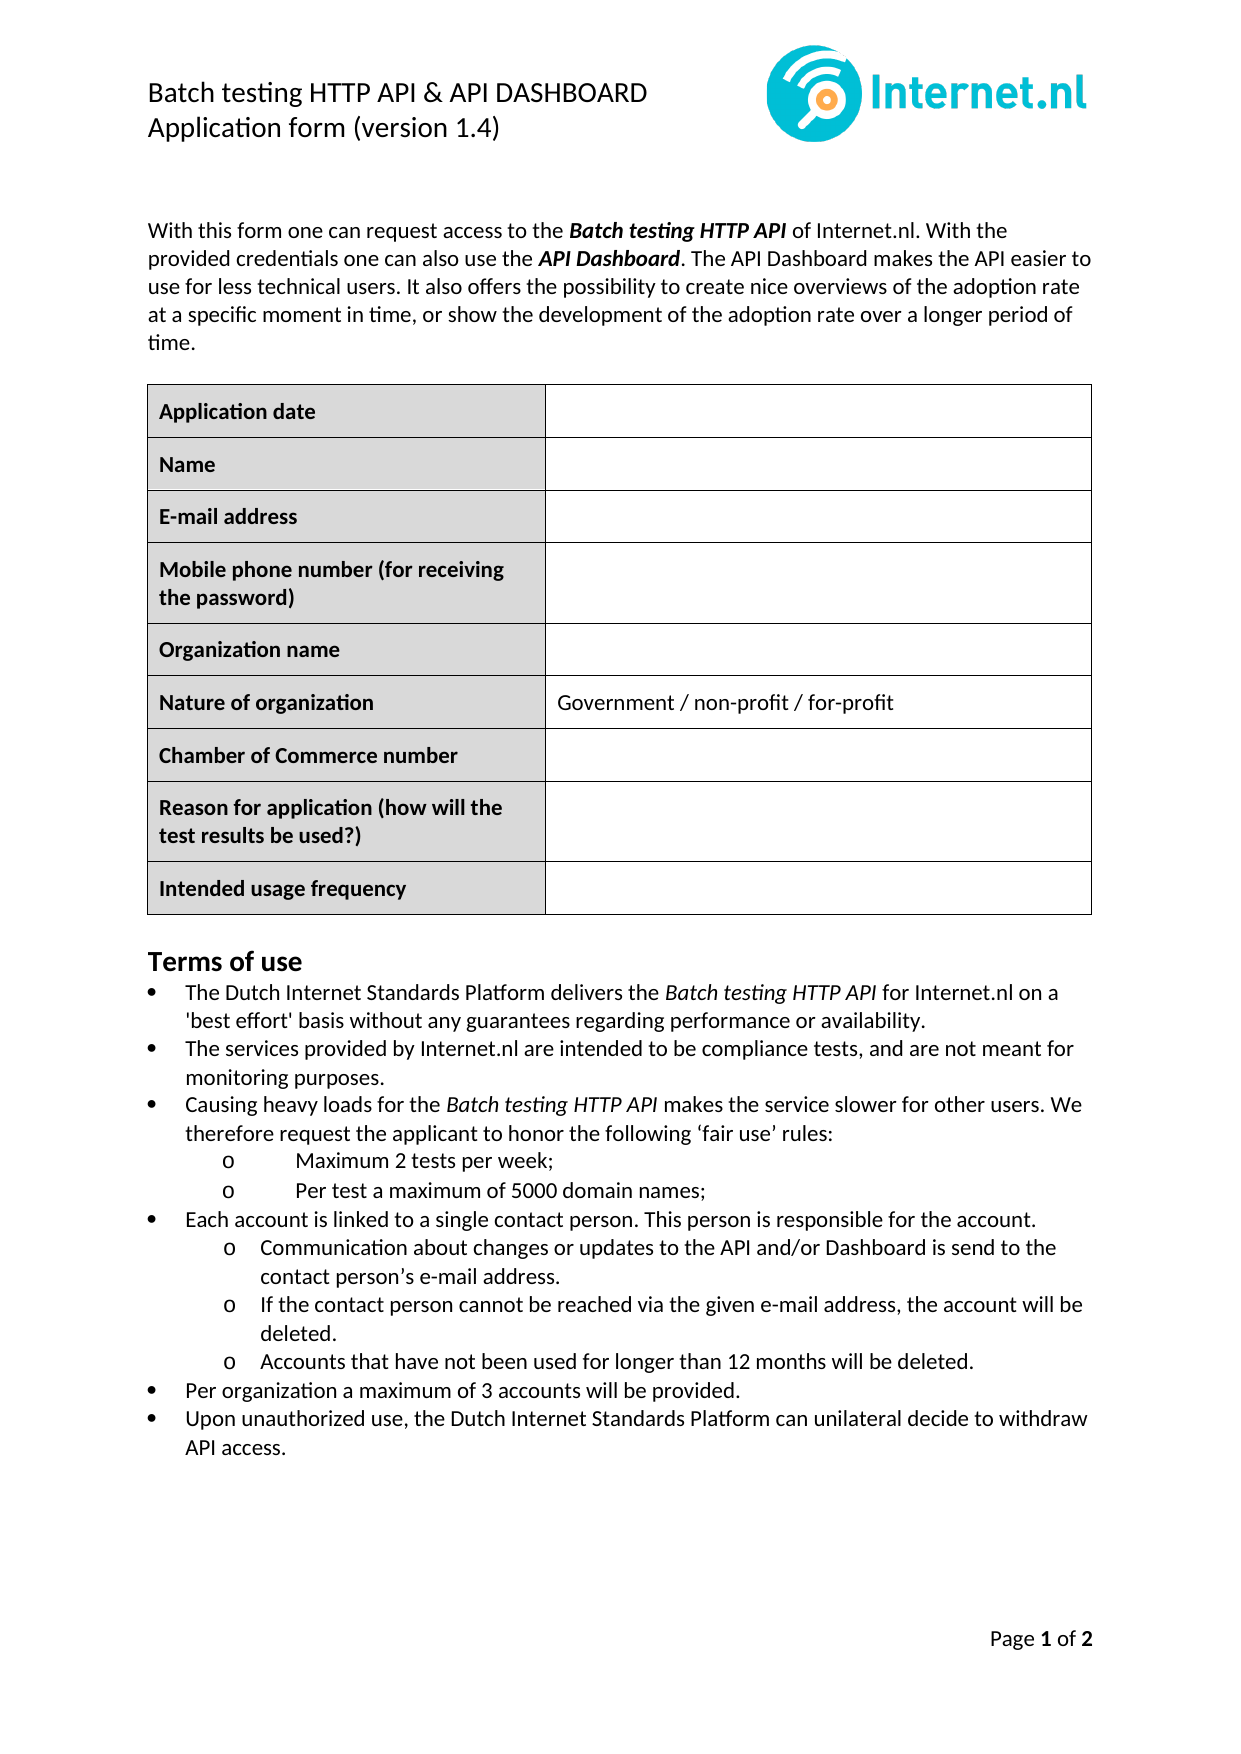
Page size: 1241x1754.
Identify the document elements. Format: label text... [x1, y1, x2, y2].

table_cell [546, 491, 1091, 542]
table_cell E-mail address [148, 491, 545, 542]
list Each account is linked to a single contact person. This person is responsible for the account. [148, 1205, 1093, 1233]
table_cell Government / non-profit / for-profit [546, 676, 1091, 728]
list Upon unauthorized use, the Dutch Internet Standards Platform can unilateral decide to withdraw API access. [148, 1404, 1093, 1461]
text With this form one can request access to the Batch testing HTTP API of Internet.nl. With the provided credentials one can also use the API Dashboard. The API Dashboard makes the API easier to use for less technical users. It also offers the possibility to create nice overviews of the adoption rate at a specific moment in time, or show the development of the adoption rate over a longer period of time. [148, 216, 1093, 356]
list Maximum 2 tests per week; [221, 1147, 1093, 1176]
table_cell [546, 862, 1091, 914]
list Causing heavy loads for the Batch testing HTTP API makes the service slower for other users. We therefore request the applicant to honor the following ‘fair use’ rules: [148, 1091, 1093, 1147]
list If the contact person cannot be reached via the given e-mail address, the account will be deleted. [223, 1290, 1093, 1347]
table_cell Intended usage frequency [148, 862, 545, 914]
list The Dutch Internet Standards Platform delivers the Batch testing HTTP API for Internet.nl on a 'best effort' basis without any guarantees regarding performance or availability. [148, 978, 1093, 1034]
table_header Application date [148, 385, 545, 437]
table_header [546, 385, 1091, 437]
table_cell [546, 543, 1091, 623]
table_cell [546, 438, 1091, 489]
list Accounts that have not been used for longer than 12 months will be deleted. [223, 1347, 1093, 1377]
table_cell [546, 624, 1091, 675]
list Per test a maximum of 5000 domain names; [221, 1176, 1093, 1205]
table_cell Reason for application (how will the test results be used?) [148, 782, 545, 861]
table_cell [546, 782, 1091, 861]
list The services provided by Internet.nl are intended to be compliance tests, and are not meant for monitoring purposes. [148, 1034, 1093, 1091]
text Terms of use [148, 943, 1093, 978]
table_cell Chamber of Commerce number [148, 729, 545, 781]
list Communication about changes or updates to the API and/or Dashboard is send to the contact person’s e-mail address. [223, 1233, 1093, 1290]
list Per organization a maximum of 3 accounts will be provided. [148, 1377, 1093, 1404]
table_cell Mobile phone number (for receiving the password) [148, 543, 545, 623]
table_cell Organization name [148, 624, 545, 675]
table_cell Name [148, 438, 545, 489]
table_cell [546, 729, 1091, 781]
table_cell Nature of organization [148, 676, 545, 728]
